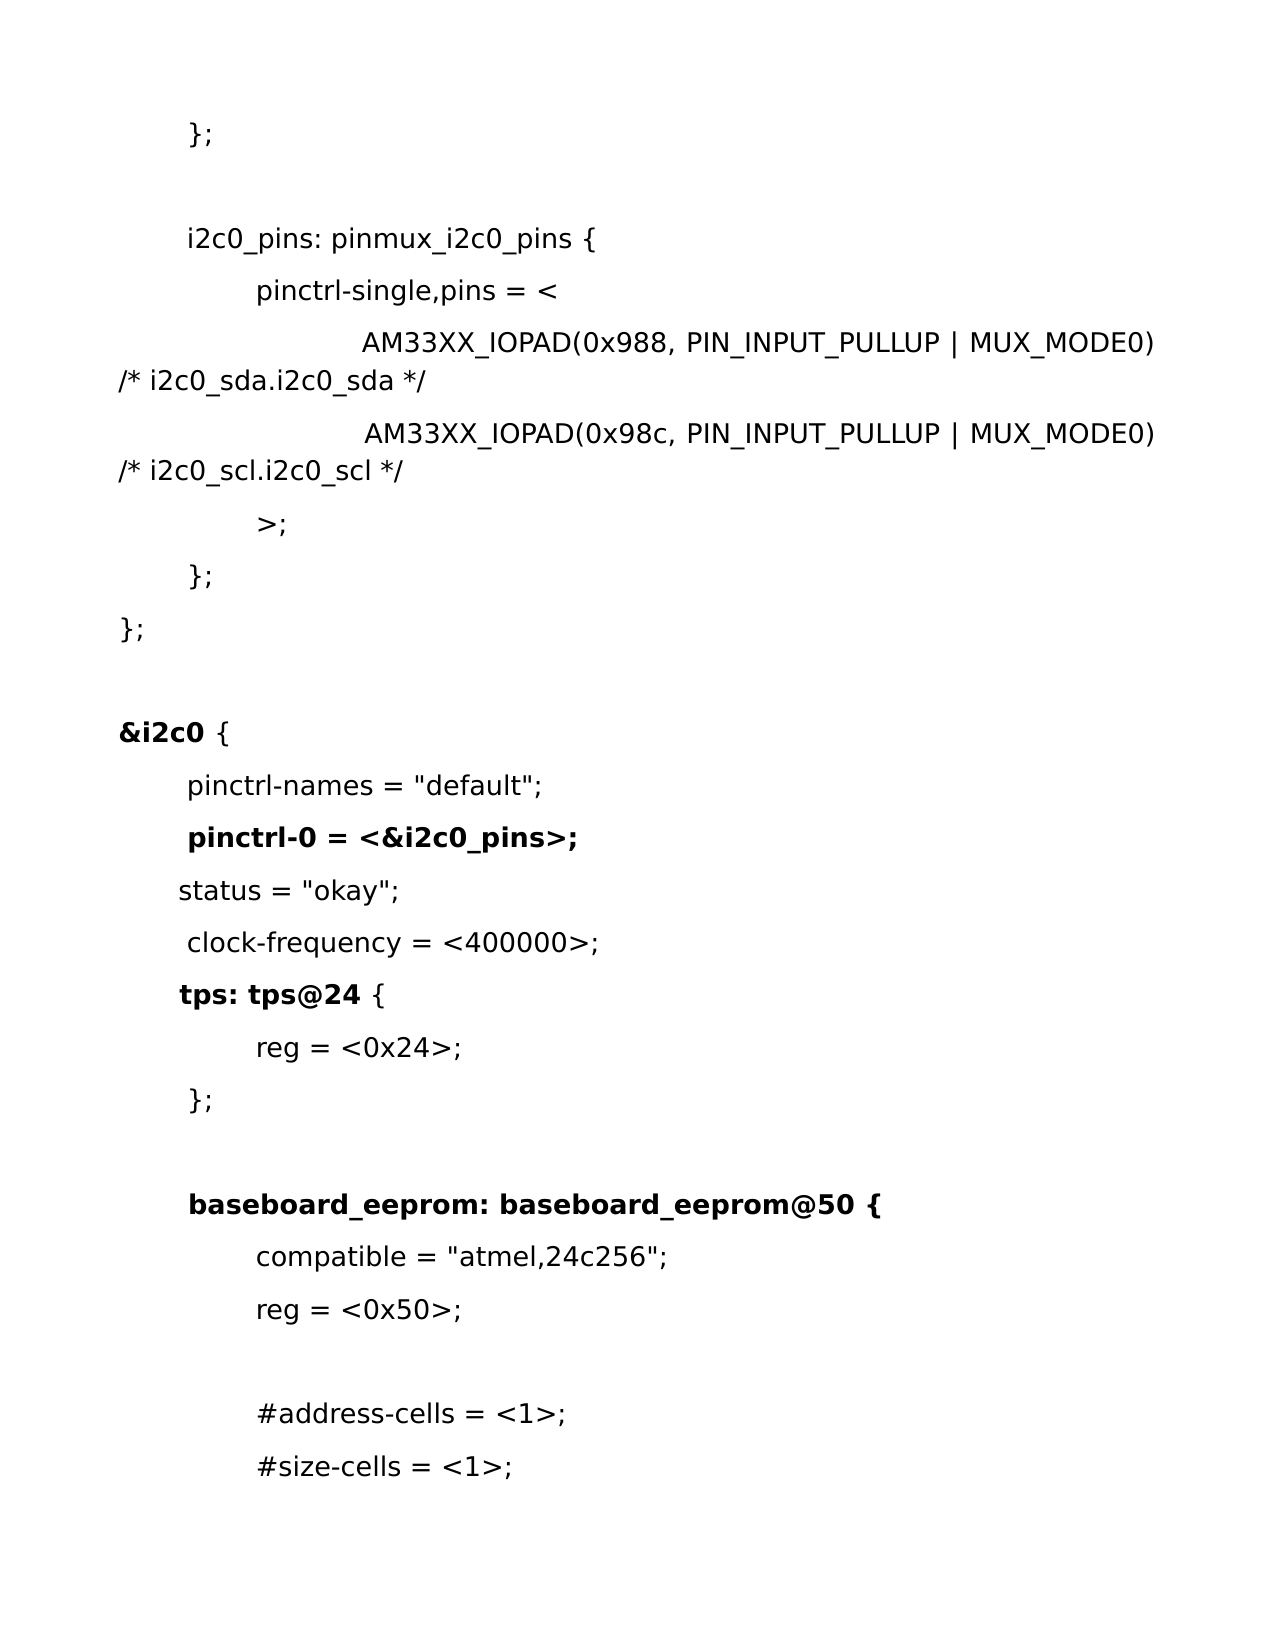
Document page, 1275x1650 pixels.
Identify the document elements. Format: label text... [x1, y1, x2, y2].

text status = "okay"; [118, 875, 1157, 906]
text AM33XX_IOPAD(0x98c, PIN_INPUT_PULLUP | MUX_MODE0) /* i2c0_scl.i2c0_scl */ [118, 418, 1157, 487]
text }; [118, 561, 1157, 592]
text }; [118, 613, 1157, 644]
text #size-cells = <1>; [118, 1451, 1157, 1483]
text pinctrl-single,pins = < [118, 275, 1157, 307]
text clock-frequency = <400000>; [118, 927, 1157, 959]
text }; [118, 1084, 1157, 1116]
text tps: tps@24 { [118, 980, 1157, 1011]
text baseboard_eeprom: baseboard_eeprom@50 { [118, 1189, 1157, 1221]
text i2c0_pins: pinmux_i2c0_pins { [118, 223, 1157, 254]
text &i2c0 { [118, 718, 1157, 749]
text AM33XX_IOPAD(0x988, PIN_INPUT_PULLUP | MUX_MODE0) /* i2c0_sda.i2c0_sda */ [118, 328, 1157, 397]
text compatible = "atmel,24c256"; [118, 1242, 1157, 1273]
text pinctrl-names = "default"; [118, 770, 1157, 802]
text >; [118, 508, 1157, 540]
text reg = <0x24>; [118, 1032, 1157, 1064]
text pinctrl-0 = <&i2c0_pins>; [118, 822, 1157, 854]
text reg = <0x50>; [118, 1294, 1157, 1326]
text #address-cells = <1>; [118, 1399, 1157, 1430]
text }; [118, 118, 1157, 150]
